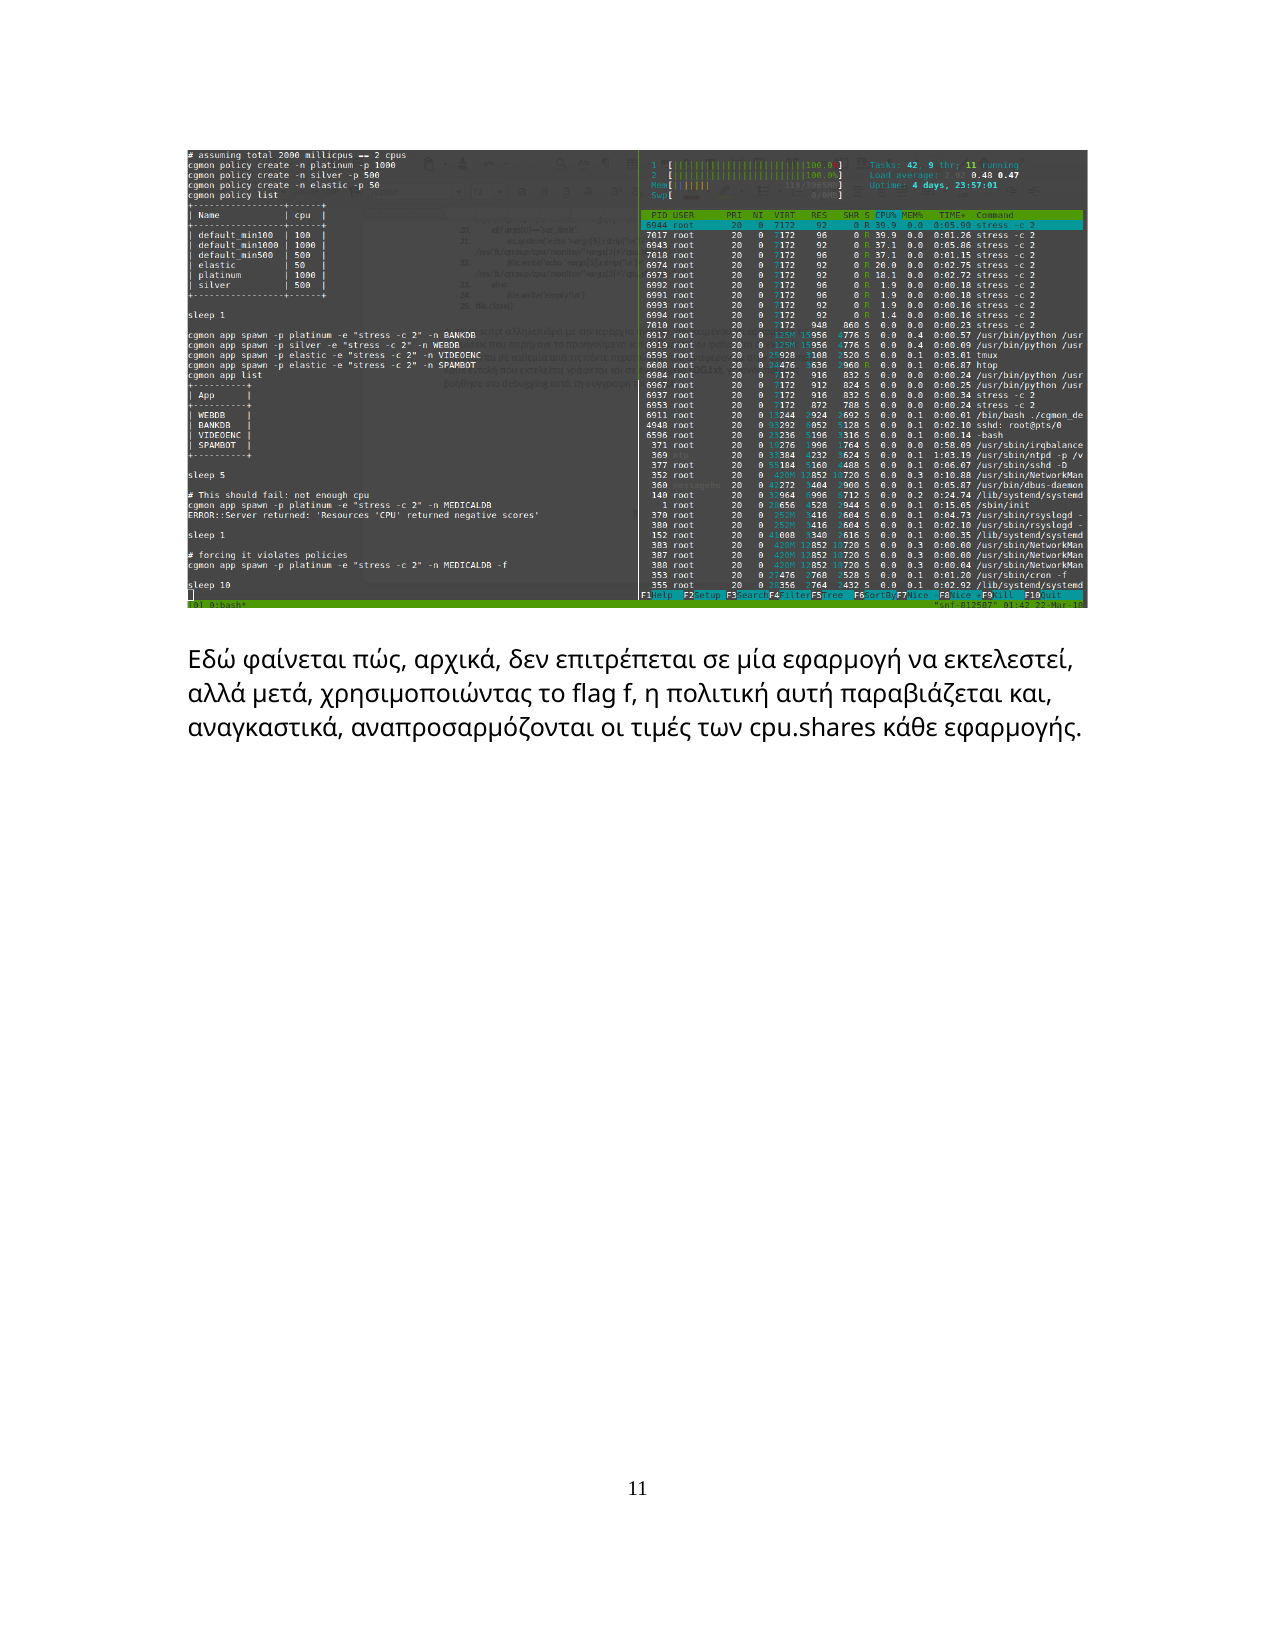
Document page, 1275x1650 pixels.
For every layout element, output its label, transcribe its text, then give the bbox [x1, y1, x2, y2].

picture [187, 150, 1088, 608]
text Εδώ φαίνεται πώς, αρχικά, δεν επιτρέπεται σε μία εφαρμογή να εκτελεστεί, αλλά μετά, χρησιμοποιώντας το flag f, η πολιτική αυτή παραβιάζεται και, αναγκαστικά, αναπροσαρμόζονται οι τιμές των cpu.shares κάθε εφαρμογής. [187, 642, 1087, 744]
